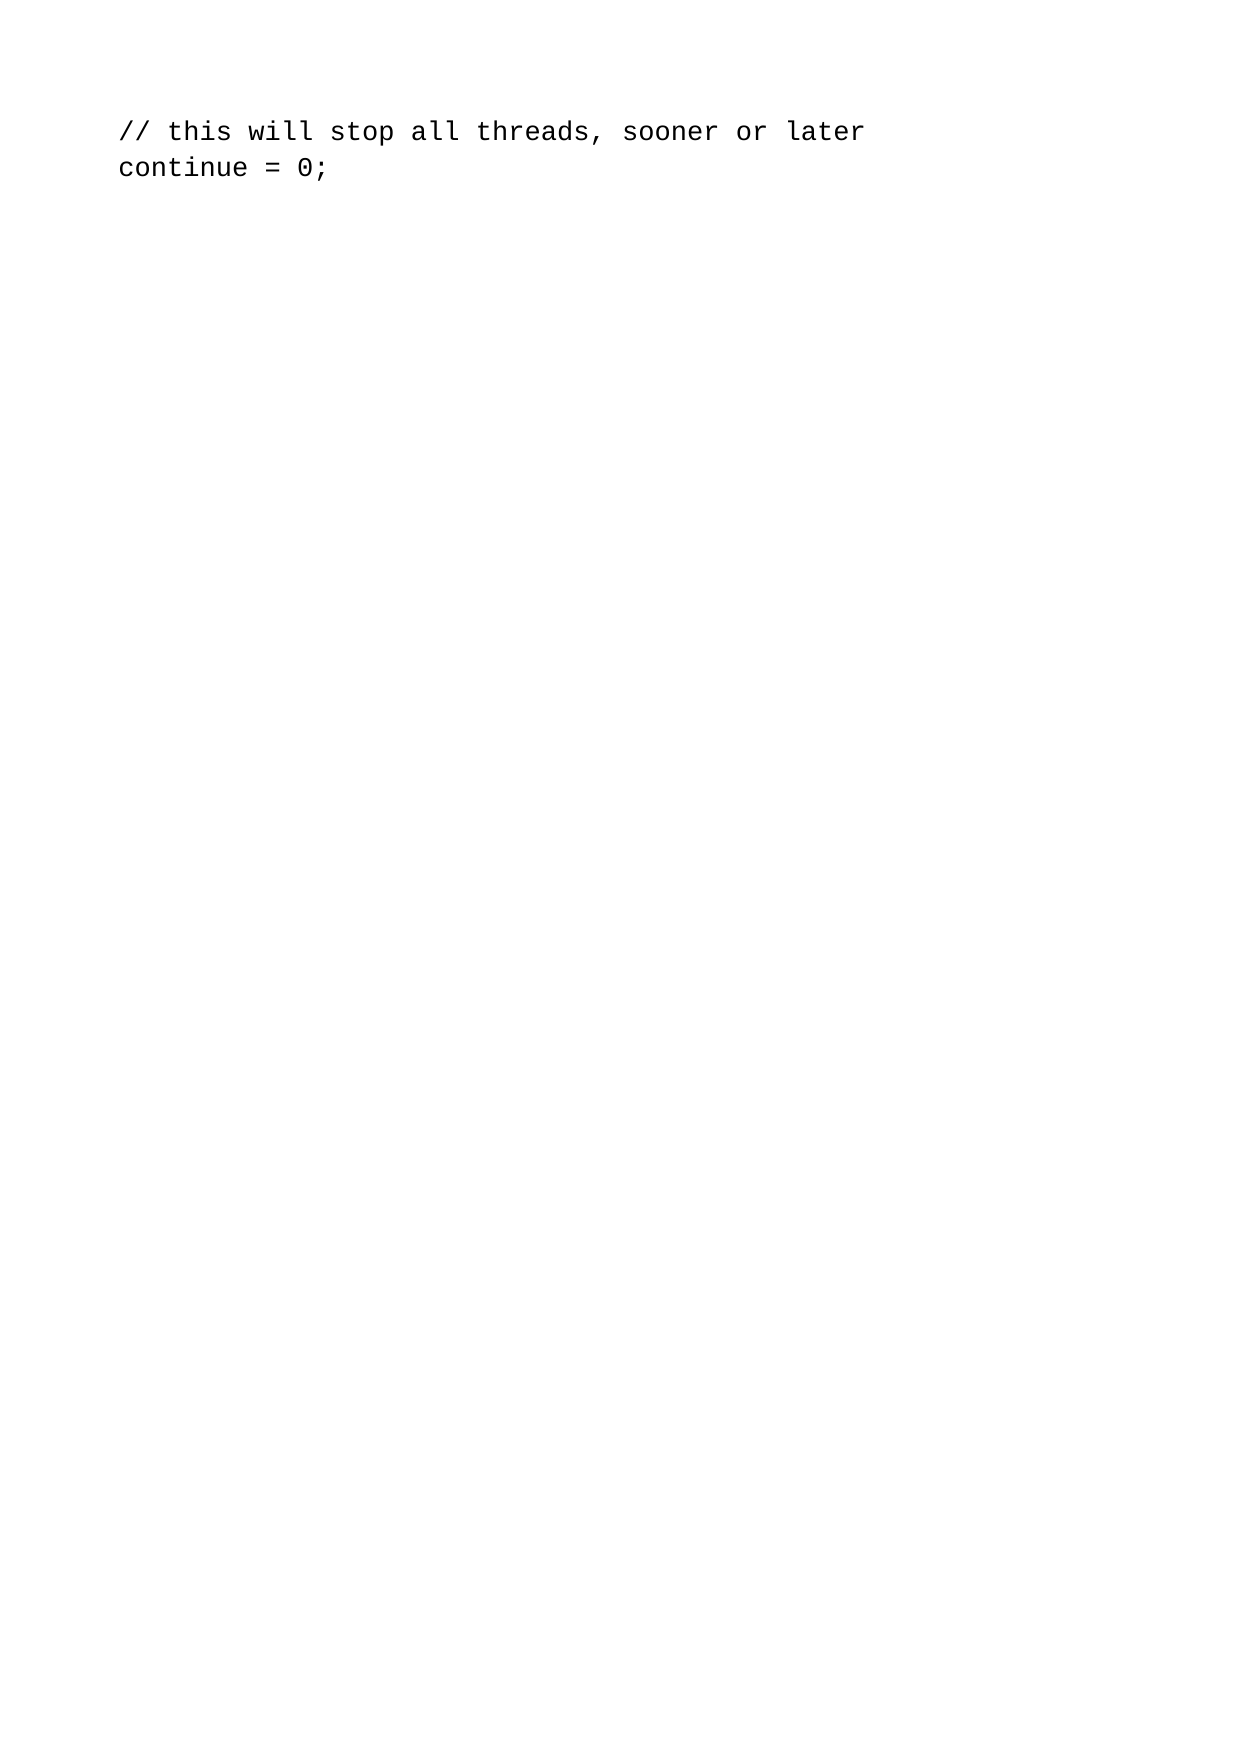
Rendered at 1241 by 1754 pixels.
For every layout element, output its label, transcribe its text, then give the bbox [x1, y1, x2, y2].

text // this will stop all threads, sooner or later [118, 118, 1095, 149]
text continue = 0; [118, 153, 1095, 184]
